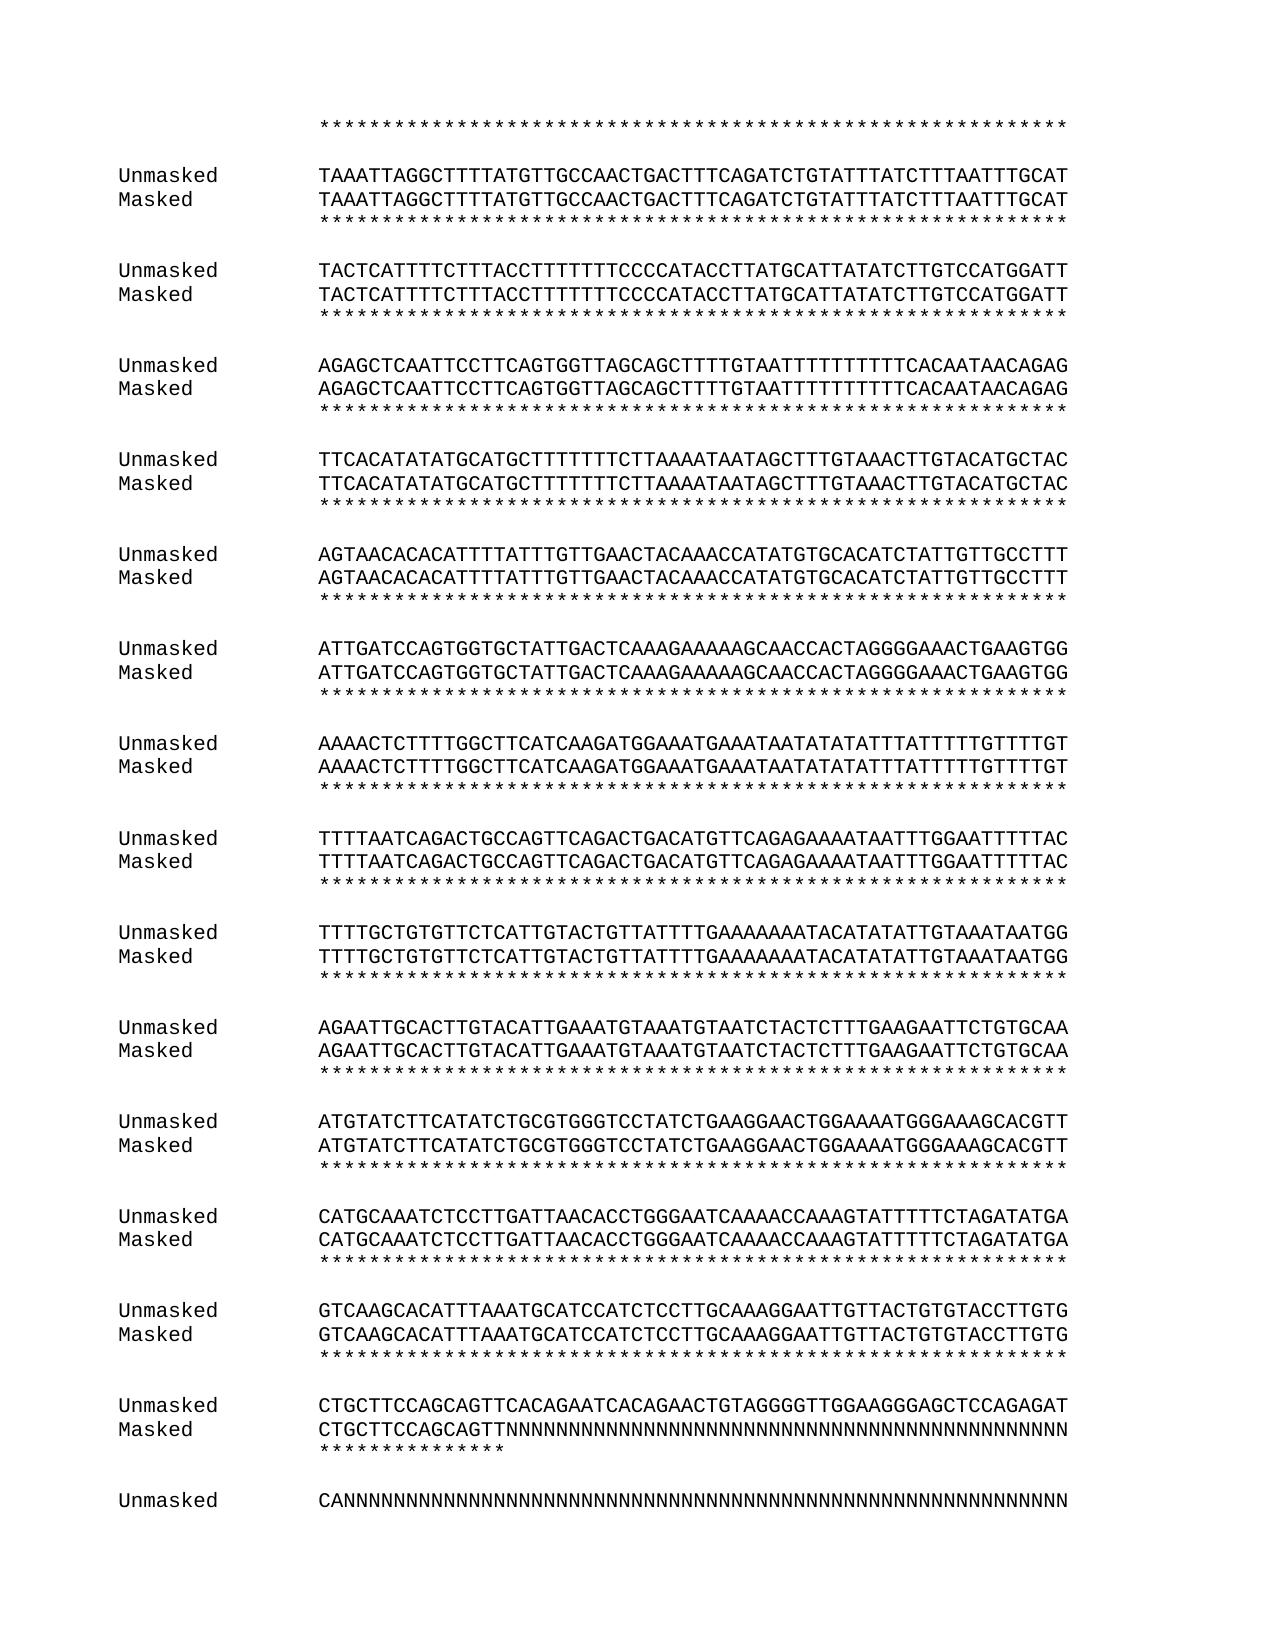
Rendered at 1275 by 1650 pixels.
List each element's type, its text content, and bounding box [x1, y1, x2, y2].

text Masked AAAACTCTTTTGGCTTCATCAAGATGGAAATGAAATAATATATATTTATTTTTGTTTTGT [118, 757, 1157, 780]
text Masked ATGTATCTTCATATCTGCGTGGGTCCTATCTGAAGGAACTGGAAAATGGGAAAGCACGTT [118, 1135, 1157, 1158]
text ************************************************************ [118, 780, 1157, 804]
text ************************************************************ [118, 1064, 1157, 1088]
text Masked GTCAAGCACATTTAAATGCATCCATCTCCTTGCAAAGGAATTGTTACTGTGTACCTTGTG [118, 1324, 1157, 1348]
text ************************************************************ [118, 1158, 1157, 1182]
text Unmasked ATGTATCTTCATATCTGCGTGGGTCCTATCTGAAGGAACTGGAAAATGGGAAAGCACGTT [118, 1111, 1157, 1135]
text ************************************************************ [118, 1348, 1157, 1371]
text Unmasked CANNNNNNNNNNNNNNNNNNNNNNNNNNNNNNNNNNNNNNNNNNNNNNNNNNNNNNNNNN [118, 1489, 1157, 1513]
text Masked CTGCTTCCAGCAGTTNNNNNNNNNNNNNNNNNNNNNNNNNNNNNNNNNNNNNNNNNNNNN [118, 1419, 1157, 1442]
text Masked TTTTAATCAGACTGCCAGTTCAGACTGACATGTTCAGAGAAAATAATTTGGAATTTTTAC [118, 851, 1157, 875]
text Unmasked CTGCTTCCAGCAGTTCACAGAATCACAGAACTGTAGGGGTTGGAAGGGAGCTCCAGAGAT [118, 1395, 1157, 1419]
text ************************************************************ [118, 875, 1157, 898]
text Masked ATTGATCCAGTGGTGCTATTGACTCAAAGAAAAAGCAACCACTAGGGGAAACTGAAGTGG [118, 662, 1157, 686]
text Unmasked TTTTAATCAGACTGCCAGTTCAGACTGACATGTTCAGAGAAAATAATTTGGAATTTTTAC [118, 827, 1157, 851]
text ************************************************************ [118, 402, 1157, 426]
text Unmasked ATTGATCCAGTGGTGCTATTGACTCAAAGAAAAAGCAACCACTAGGGGAAACTGAAGTGG [118, 638, 1157, 662]
text ************************************************************ [118, 686, 1157, 709]
text Masked AGAATTGCACTTGTACATTGAAATGTAAATGTAATCTACTCTTTGAAGAATTCTGTGCAA [118, 1040, 1157, 1064]
text Masked TAAATTAGGCTTTTATGTTGCCAACTGACTTTCAGATCTGTATTTATCTTTAATTTGCAT [118, 189, 1157, 213]
text ************************************************************ [118, 118, 1157, 142]
text Masked AGAGCTCAATTCCTTCAGTGGTTAGCAGCTTTTGTAATTTTTTTTTTCACAATAACAGAG [118, 378, 1157, 402]
text Masked TACTCATTTTCTTTACCTTTTTTTCCCCATACCTTATGCATTATATCTTGTCCATGGATT [118, 284, 1157, 307]
text Masked CATGCAAATCTCCTTGATTAACACCTGGGAATCAAAACCAAAGTATTTTTCTAGATATGA [118, 1229, 1157, 1253]
text ************************************************************ [118, 496, 1157, 520]
text Masked AGTAACACACATTTTATTTGTTGAACTACAAACCATATGTGCACATCTATTGTTGCCTTT [118, 567, 1157, 591]
text Masked TTCACATATATGCATGCTTTTTTTCTTAAAATAATAGCTTTGTAAACTTGTACATGCTAC [118, 473, 1157, 496]
text Unmasked AGAATTGCACTTGTACATTGAAATGTAAATGTAATCTACTCTTTGAAGAATTCTGTGCAA [118, 1017, 1157, 1040]
text *************** [118, 1442, 1157, 1466]
text Unmasked CATGCAAATCTCCTTGATTAACACCTGGGAATCAAAACCAAAGTATTTTTCTAGATATGA [118, 1206, 1157, 1229]
text ************************************************************ [118, 591, 1157, 615]
text Unmasked AGAGCTCAATTCCTTCAGTGGTTAGCAGCTTTTGTAATTTTTTTTTTCACAATAACAGAG [118, 354, 1157, 378]
text ************************************************************ [118, 307, 1157, 331]
text Unmasked TAAATTAGGCTTTTATGTTGCCAACTGACTTTCAGATCTGTATTTATCTTTAATTTGCAT [118, 165, 1157, 189]
text Unmasked AAAACTCTTTTGGCTTCATCAAGATGGAAATGAAATAATATATATTTATTTTTGTTTTGT [118, 733, 1157, 757]
text Unmasked TTCACATATATGCATGCTTTTTTTCTTAAAATAATAGCTTTGTAAACTTGTACATGCTAC [118, 449, 1157, 473]
text ************************************************************ [118, 969, 1157, 993]
text Unmasked TACTCATTTTCTTTACCTTTTTTTCCCCATACCTTATGCATTATATCTTGTCCATGGATT [118, 260, 1157, 284]
text Masked TTTTGCTGTGTTCTCATTGTACTGTTATTTTGAAAAAAATACATATATTGTAAATAATGG [118, 946, 1157, 969]
text ************************************************************ [118, 213, 1157, 236]
text Unmasked GTCAAGCACATTTAAATGCATCCATCTCCTTGCAAAGGAATTGTTACTGTGTACCTTGTG [118, 1300, 1157, 1324]
text Unmasked AGTAACACACATTTTATTTGTTGAACTACAAACCATATGTGCACATCTATTGTTGCCTTT [118, 544, 1157, 567]
text ************************************************************ [118, 1253, 1157, 1277]
text Unmasked TTTTGCTGTGTTCTCATTGTACTGTTATTTTGAAAAAAATACATATATTGTAAATAATGG [118, 922, 1157, 946]
